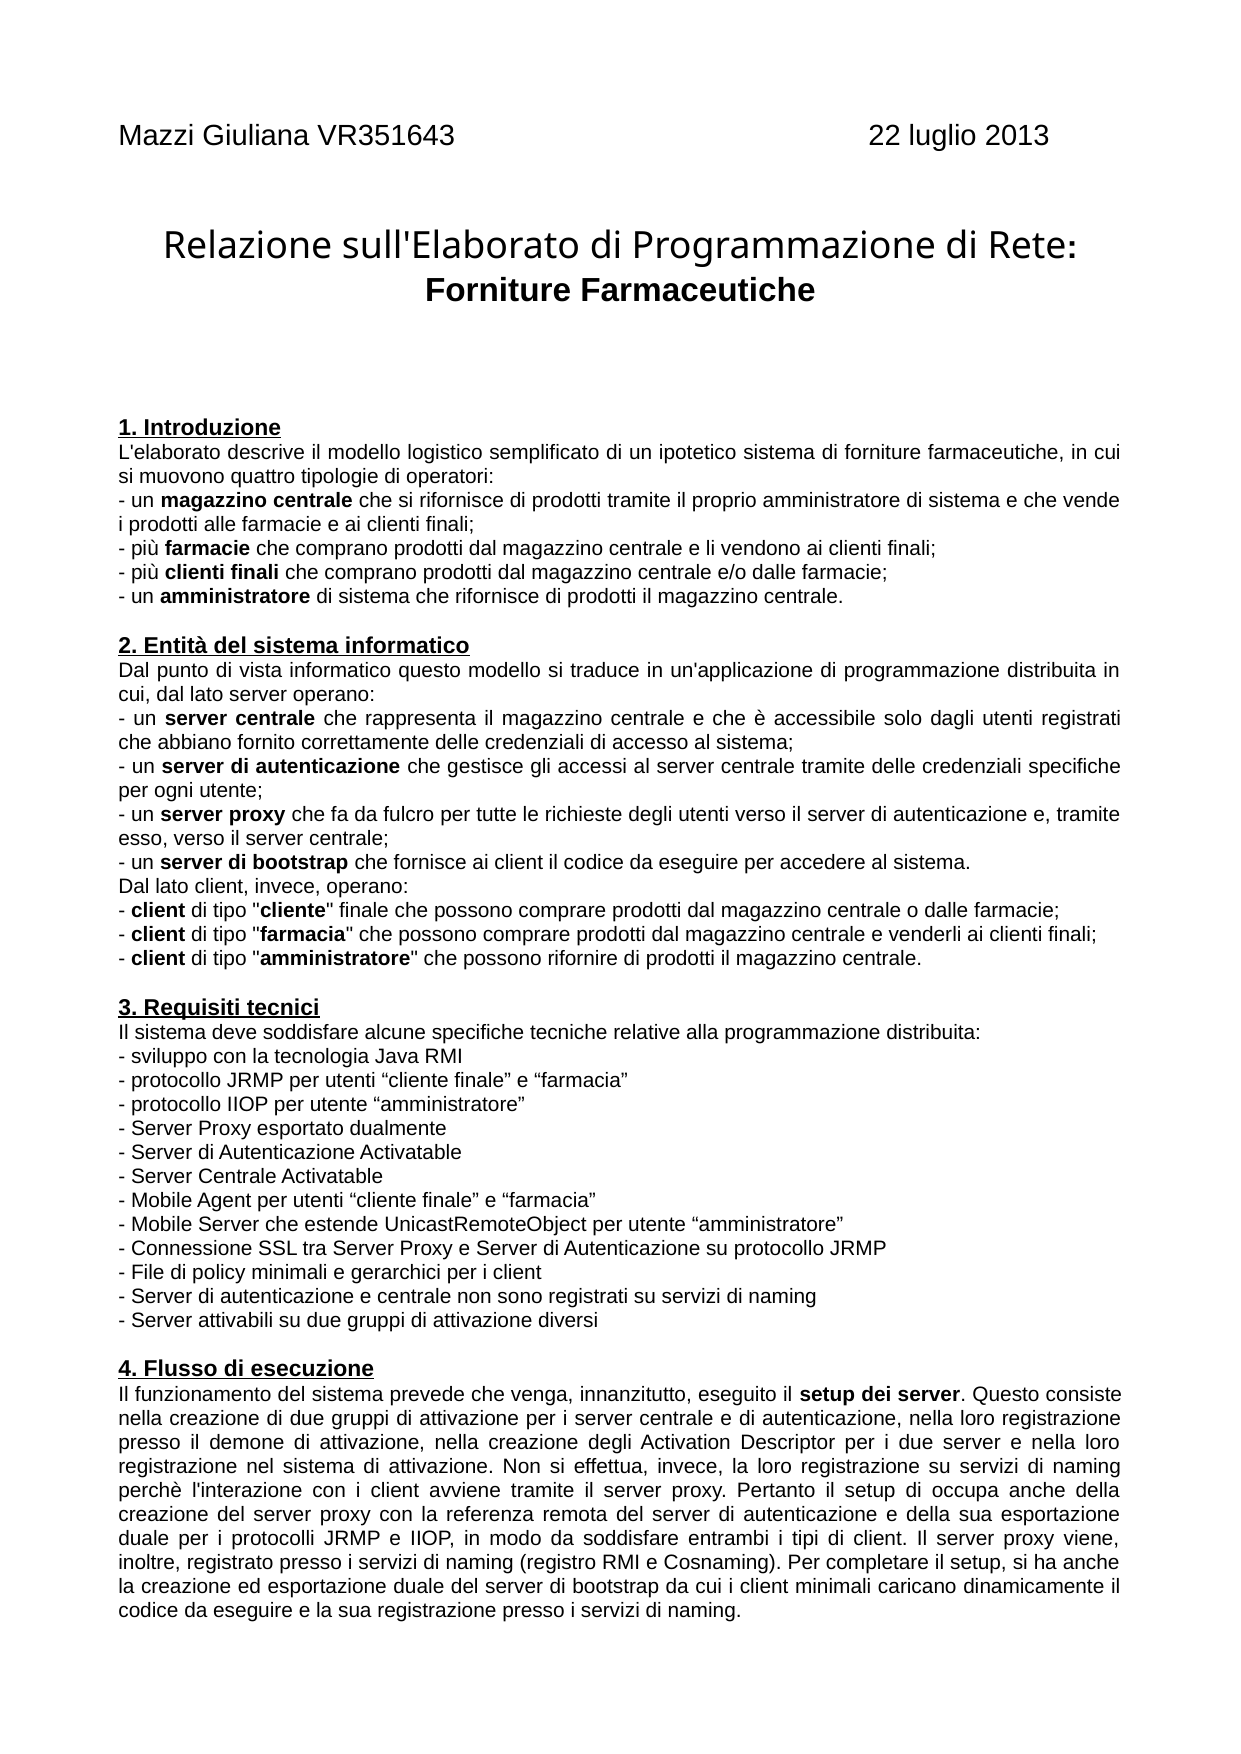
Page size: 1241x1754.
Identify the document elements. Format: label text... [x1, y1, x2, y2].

text - più farmacie che comprano prodotti dal magazzino centrale e li vendono ai clienti finali; [118, 536, 1122, 560]
text - client di tipo "farmacia" che possono comprare prodotti dal magazzino centrale e venderli ai clienti finali; [118, 922, 1122, 946]
text - un server di autenticazione che gestisce gli accessi al server centrale tramite delle credenziali specifiche per ogni utente; [118, 754, 1122, 802]
text - protocollo IIOP per utente “amministratore” [118, 1092, 1122, 1116]
text - protocollo JRMP per utenti “cliente finale” e “farmacia” [118, 1068, 1122, 1092]
text - un amministratore di sistema che rifornisce di prodotti il magazzino centrale. [118, 584, 1122, 608]
text L'elaborato descrive il modello logistico semplificato di un ipotetico sistema di forniture farmaceutiche, in cui si muovono quattro tipologie di operatori: [118, 440, 1122, 488]
text - Server Centrale Activatable [118, 1164, 1122, 1188]
text - File di policy minimali e gerarchici per i client [118, 1259, 1122, 1283]
text - Mobile Agent per utenti “cliente finale” e “farmacia” [118, 1188, 1122, 1212]
text Forniture Farmaceutiche [118, 270, 1122, 308]
text - Server Proxy esportato dualmente [118, 1116, 1122, 1140]
text - client di tipo "amministratore" che possono rifornire di prodotti il magazzino centrale. [118, 946, 1122, 970]
text - Server di autenticazione e centrale non sono registrati su servizi di naming [118, 1283, 1122, 1307]
text Dal lato client, invece, operano: [118, 874, 1122, 898]
text - Mobile Server che estende UnicastRemoteObject per utente “amministratore” [118, 1212, 1122, 1236]
text Relazione sull'Elaborato di Programmazione di Rete: [118, 219, 1122, 270]
text - un server centrale che rappresenta il magazzino centrale e che è accessibile solo dagli utenti registrati che abbiano fornito correttamente delle credenziali di accesso al sistema; [118, 706, 1122, 754]
text 1. Introduzione [118, 414, 1122, 440]
text 2. Entità del sistema informatico [118, 632, 1122, 658]
text 4. Flusso di esecuzione [118, 1355, 1122, 1382]
text - client di tipo "cliente" finale che possono comprare prodotti dal magazzino centrale o dalle farmacie; [118, 898, 1122, 922]
text - più clienti finali che comprano prodotti dal magazzino centrale e/o dalle farmacie; [118, 560, 1122, 584]
text Il funzionamento del sistema prevede che venga, innanzitutto, eseguito il setup dei server. Questo consiste nella creazione di due gruppi di attivazione per i server centrale e di autenticazione, nella loro registrazione presso il demone di attivazione, nella creazione degli Activation Descriptor per i due server e nella loro registrazione nel sistema di attivazione. Non si effettua, invece, la loro registrazione su servizi di naming perchè l'interazione con i client avviene tramite il server proxy. Pertanto il setup di occupa anche della creazione del server proxy con la referenza remota del server di autenticazione e della sua esportazione duale per i protocolli JRMP e IIOP, in modo da soddisfare entrambi i tipi di client. Il server proxy viene, inoltre, registrato presso i servizi di naming (registro RMI e Cosnaming). Per completare il setup, si ha anche la creazione ed esportazione duale del server di bootstrap da cui i client minimali caricano dinamicamente il codice da eseguire e la sua registrazione presso i servizi di naming. [118, 1382, 1122, 1621]
text - un server proxy che fa da fulcro per tutte le richieste degli utenti verso il server di autenticazione e, tramite esso, verso il server centrale; [118, 802, 1122, 850]
text - un server di bootstrap che fornisce ai client il codice da eseguire per accedere al sistema. [118, 850, 1122, 874]
text Dal punto di vista informatico questo modello si traduce in un'applicazione di programmazione distribuita in cui, dal lato server operano: [118, 658, 1122, 706]
text Mazzi Giuliana VR351643 22 luglio 2013 [118, 118, 1122, 152]
text - Connessione SSL tra Server Proxy e Server di Autenticazione su protocollo JRMP [118, 1236, 1122, 1259]
text Il sistema deve soddisfare alcune specifiche tecniche relative alla programmazione distribuita: [118, 1020, 1122, 1044]
text 3. Requisiti tecnici [118, 994, 1122, 1020]
text - un magazzino centrale che si rifornisce di prodotti tramite il proprio amministratore di sistema e che vende i prodotti alle farmacie e ai clienti finali; [118, 488, 1122, 536]
text - Server di Autenticazione Activatable [118, 1140, 1122, 1164]
text - sviluppo con la tecnologia Java RMI [118, 1044, 1122, 1068]
text - Server attivabili su due gruppi di attivazione diversi [118, 1307, 1122, 1331]
